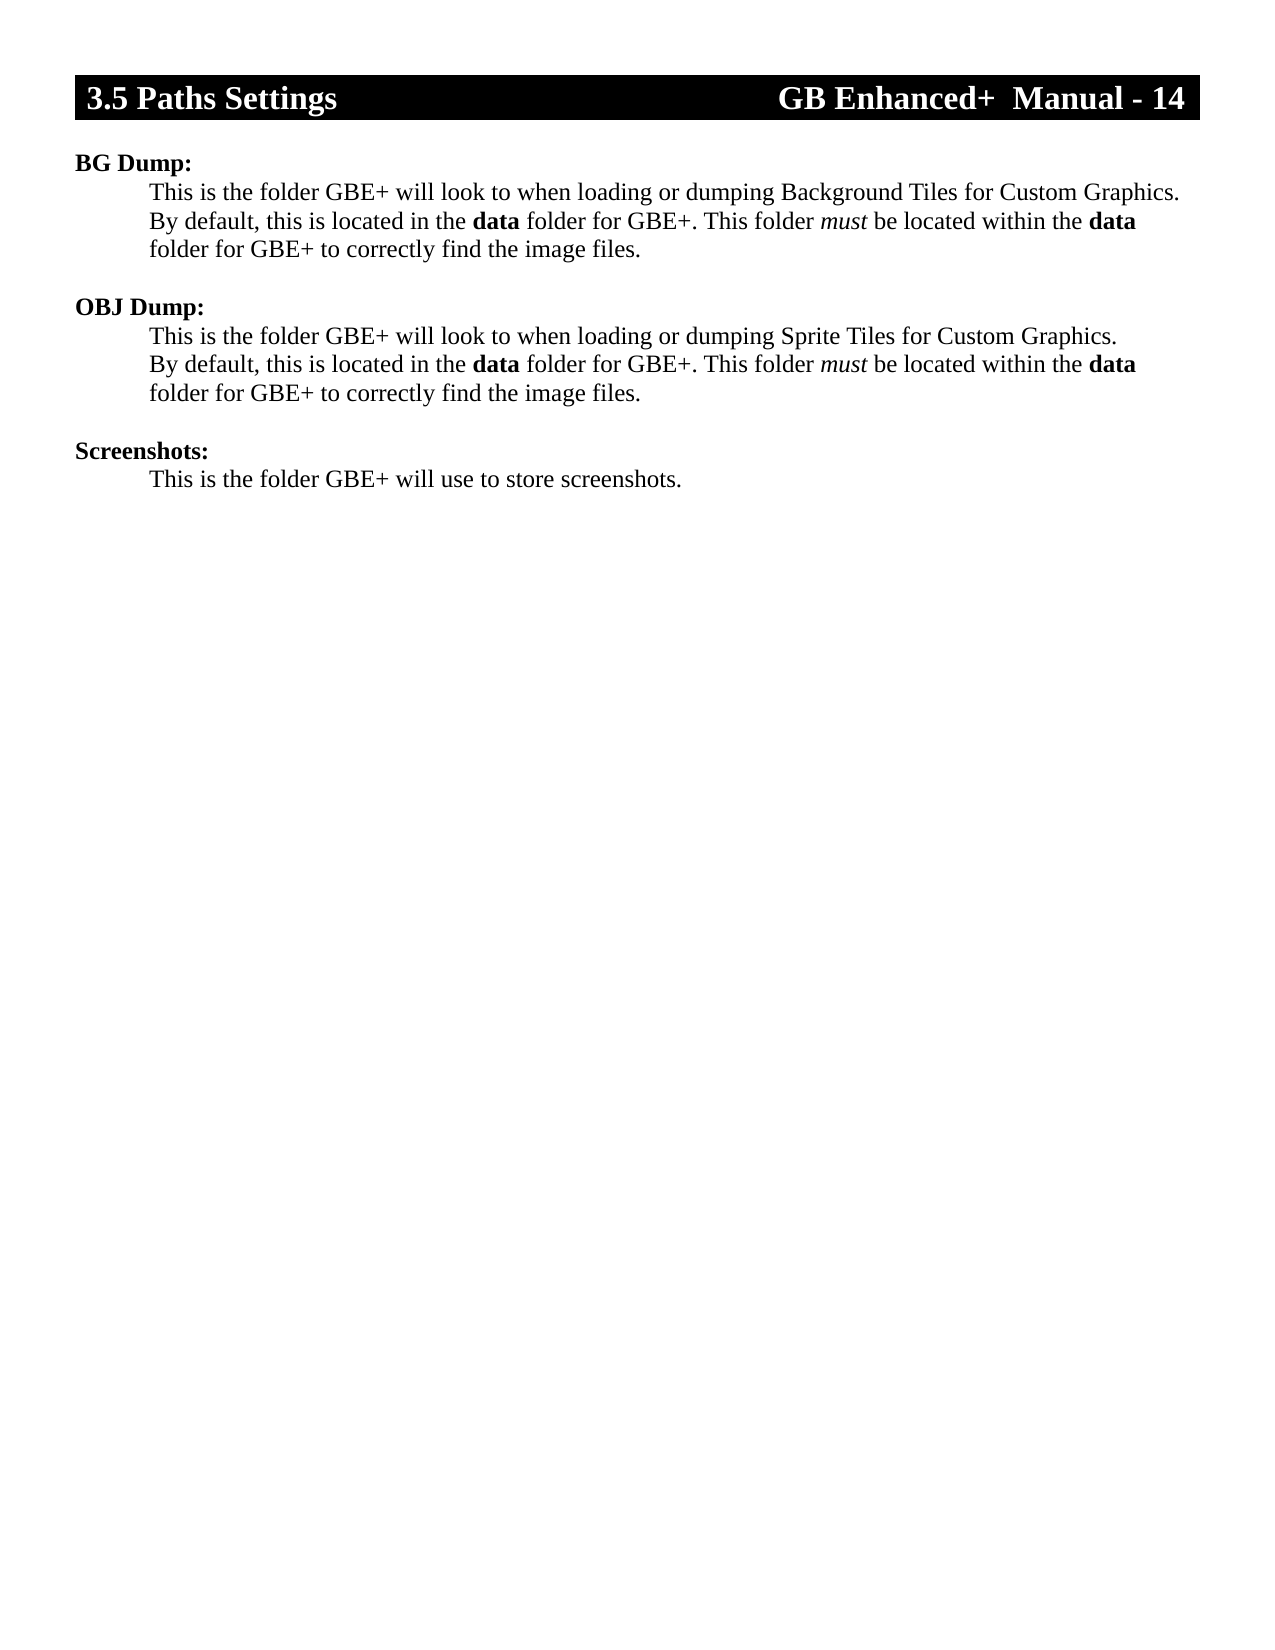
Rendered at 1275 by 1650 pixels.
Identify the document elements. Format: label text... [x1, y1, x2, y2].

text 3.5 Paths Settings GB Enhanced+ Manual - 14 [75, 75, 1200, 119]
text This is the folder GBE+ will look to when loading or dumping Sprite Tiles for Custom Graphics. By default, this is located in the data folder for GBE+. This folder must be located within the data folder for GBE+ to correctly find the image files. [75, 321, 1200, 407]
text This is the folder GBE+ will look to when loading or dumping Background Tiles for Custom Graphics. By default, this is located in the data folder for GBE+. This folder must be located within the data folder for GBE+ to correctly find the image files. [75, 177, 1200, 263]
text BG Dump: [75, 148, 1200, 177]
text This is the folder GBE+ will use to store screenshots. [75, 464, 1200, 493]
text Screenshots: [75, 436, 1200, 464]
text OBJ Dump: [75, 292, 1200, 321]
